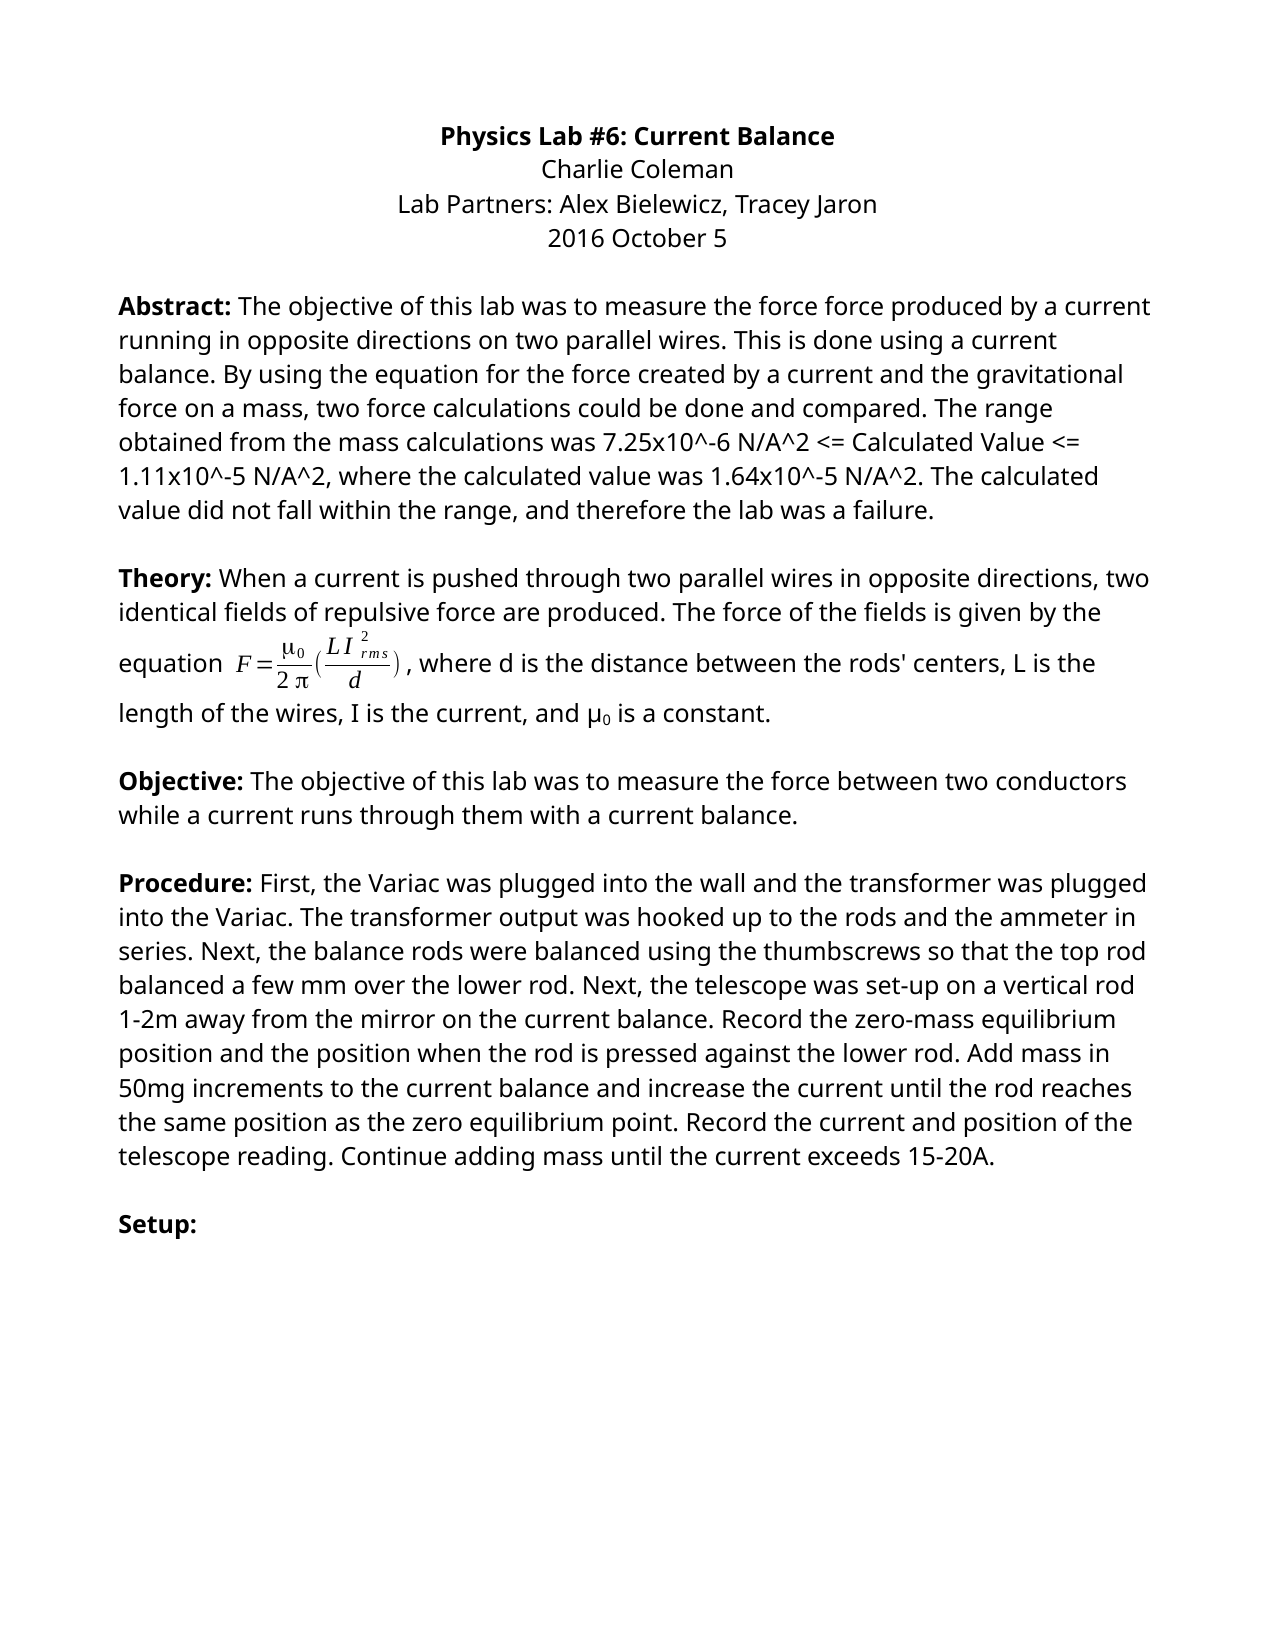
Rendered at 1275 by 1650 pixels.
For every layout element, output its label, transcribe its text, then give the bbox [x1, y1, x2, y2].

text Setup: [118, 1206, 1157, 1241]
text Procedure: First, the Variac was plugged into the wall and the transformer was plugged into the Variac. The transformer output was hooked up to the rods and the ammeter in series. Next, the balance rods were balanced using the thumbscrews so that the top rod balanced a few mm over the lower rod. Next, the telescope was set-up on a vertical rod 1-2m away from the mirror on the current balance. Record the zero-mass equilibrium position and the position when the rod is pressed against the lower rod. Add mass in 50mg increments to the current balance and increase the current until the rod reaches the same position as the zero equilibrium point. Record the current and position of the telescope reading. Continue adding mass until the current exceeds 15-20A. [118, 866, 1157, 1172]
text Lab Partners: Alex Bielewicz, Tracey Jaron [118, 186, 1157, 220]
text Physics Lab #6: Current Balance [118, 118, 1157, 152]
text Objective: The objective of this lab was to measure the force between two conductors while a current runs through them with a current balance. [118, 764, 1157, 832]
text Charlie Coleman [118, 152, 1157, 186]
text Abstract: The objective of this lab was to measure the force force produced by a current running in opposite directions on two parallel wires. This is done using a current balance. By using the equation for the force created by a current and the gravitational force on a mass, two force calculations could be done and compared. The range obtained from the mass calculations was 7.25x10^-6 N/A^2 <= Calculated Value <= 1.11x10^-5 N/A^2, where the calculated value was 1.64x10^-5 N/A^2. The calculated value did not fall within the range, and therefore the lab was a failure. [118, 288, 1157, 527]
text Theory: When a current is pushed through two parallel wires in opposite directions, two identical fields of repulsive force are produced. The force of the fields is given by the equation , where d is the distance between the rods' centers, L is the length of the wires, I is the current, and μ0 is a constant. [118, 561, 1157, 729]
text 2016 October 5 [118, 220, 1157, 254]
